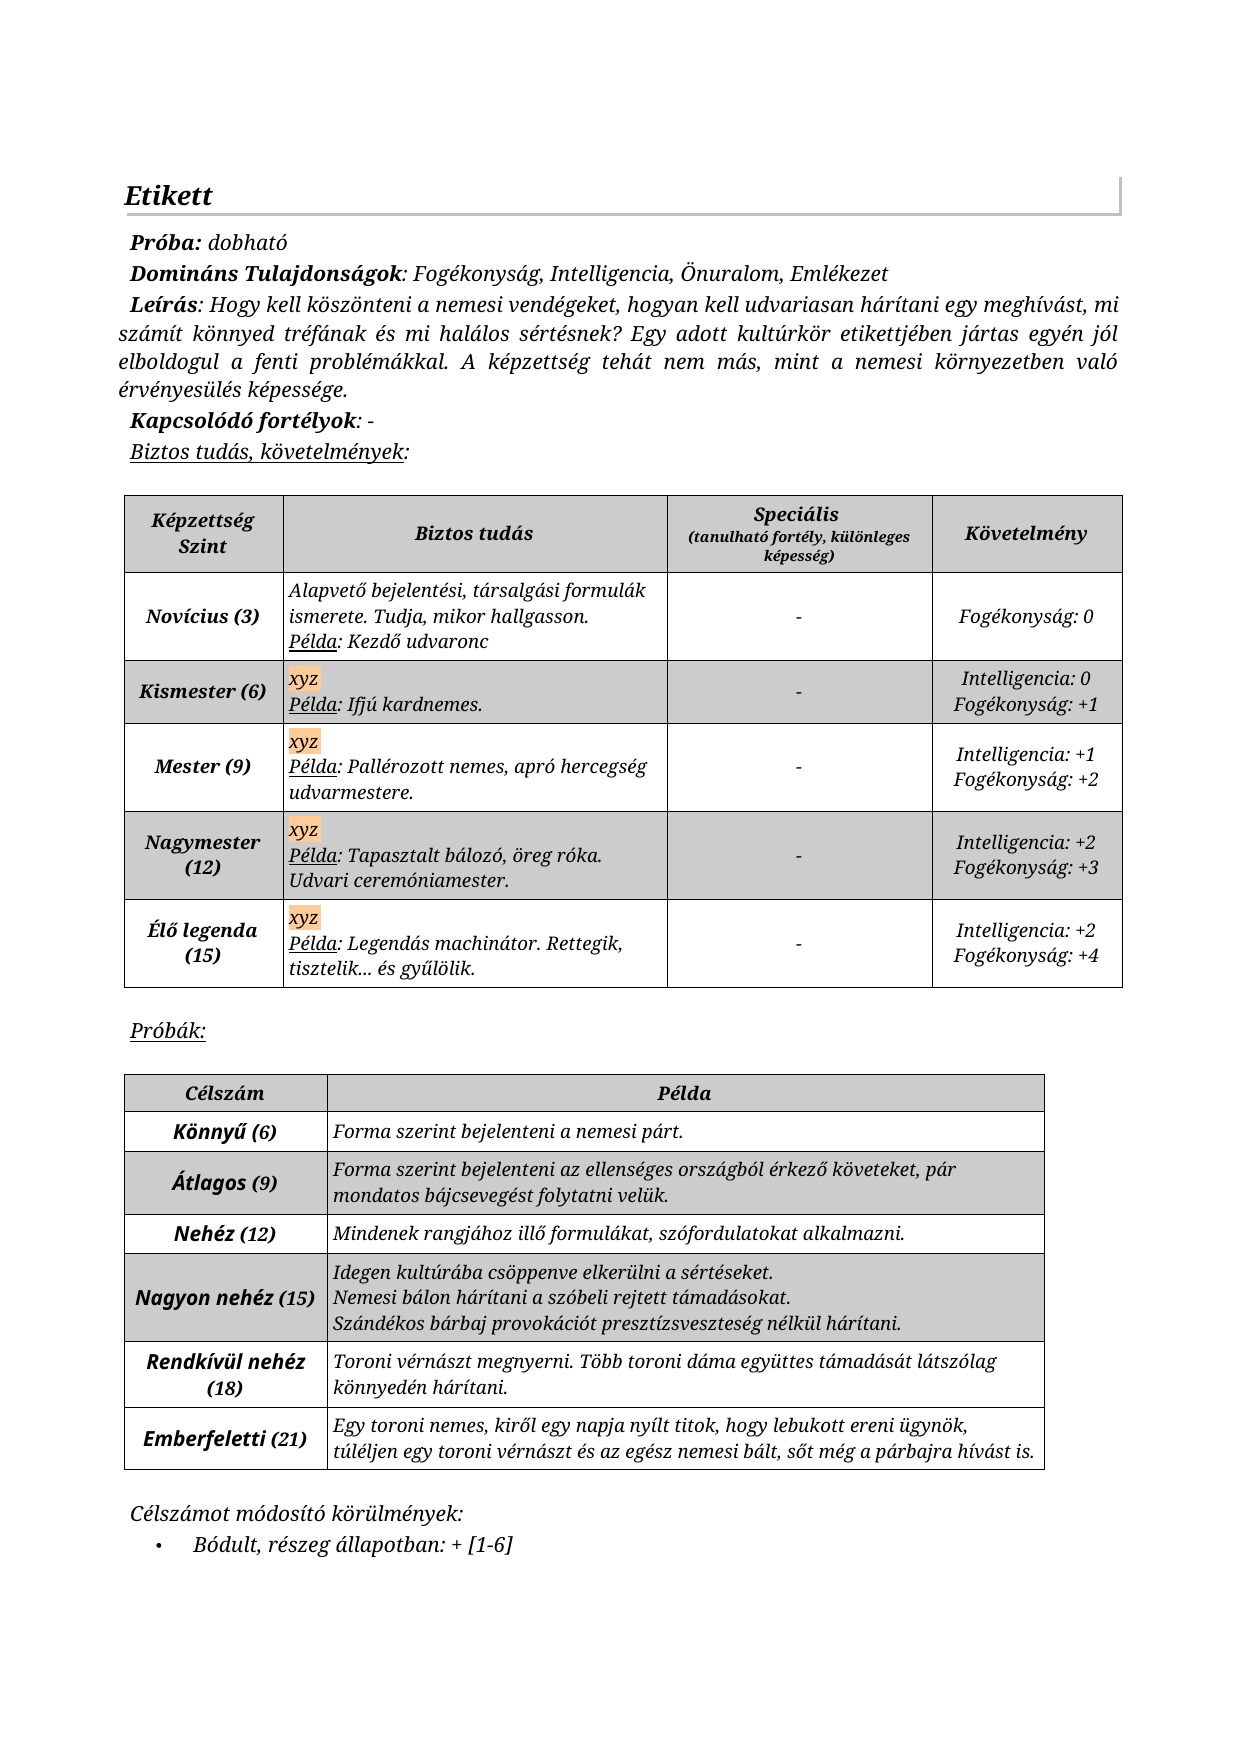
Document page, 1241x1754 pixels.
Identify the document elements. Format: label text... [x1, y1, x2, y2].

table_cell Nagyon nehéz (15) [125, 1254, 327, 1341]
table_cell Intelligencia: +2 Fogékonyság: +3 [933, 812, 1122, 899]
table_cell Rendkívül nehéz (18) [125, 1342, 327, 1407]
text Leírás: Hogy kell köszönteni a nemesi vendégeket, hogyan kell udvariasan hárítani egy meghívást, mi számít könnyed tréfának és mi halálos sértésnek? Egy adott kultúrkör etikettjében jártas egyén jól elboldogul a fenti problémákkal. A képzettség tehát nem más, mint a nemesi környezetben való érvényesülés képessége. [118, 290, 1122, 403]
text Próbák: [118, 1016, 1122, 1045]
table_cell Alapvető bejelentési, társalgási formulák ismerete. Tudja, mikor hallgasson. Példa: Kezdő udvaronc [284, 573, 667, 660]
table_cell Élő legenda (15) [125, 900, 283, 987]
table_header Biztos tudás [284, 496, 667, 572]
table_cell Kismester (6) [125, 661, 283, 723]
table_cell Átlagos (9) [125, 1152, 327, 1214]
table_cell - [668, 573, 932, 660]
table_cell Forma szerint bejelenteni a nemesi párt. [328, 1112, 1044, 1151]
table_cell Könnyű (6) [125, 1112, 327, 1151]
table_cell Idegen kultúrába csöppenve elkerülni a sértéseket. Nemesi bálon hárítani a szóbeli rejtett támadásokat. Szándékos bárbaj provokációt presztízsveszteség nélkül hárítani. [328, 1254, 1044, 1341]
table_cell Egy toroni nemes, kiről egy napja nyílt titok, hogy lebukott ereni ügynök, túléljen egy toroni vérnászt és az egész nemesi bált, sőt még a párbajra hívást is. [328, 1408, 1044, 1469]
table_cell Fogékonyság: 0 [933, 573, 1122, 660]
text Próba: dobható [118, 228, 1122, 256]
table_cell - [668, 724, 932, 811]
table_cell Intelligencia: +2 Fogékonyság: +4 [933, 900, 1122, 987]
table_cell Mindenek rangjához illő formulákat, szófordulatokat alkalmazni. [328, 1215, 1044, 1253]
table_cell Emberfeletti (21) [125, 1408, 327, 1469]
text Célszámot módosító körülmények: [118, 1499, 1122, 1527]
table_cell Mester (9) [125, 724, 283, 811]
table_cell Forma szerint bejelenteni az ellenséges országból érkező követeket, pár mondatos bájcsevegést folytatni velük. [328, 1152, 1044, 1214]
text Biztos tudás, követelmények: [118, 437, 1122, 466]
table_cell xyz Példa: Tapasztalt bálozó, öreg róka. Udvari ceremóniamester. [284, 812, 667, 899]
table_header Követelmény [933, 496, 1122, 572]
list Bódult, részeg állapotban: + [1-6] [156, 1530, 1122, 1558]
table_header Célszám [125, 1075, 327, 1111]
table_cell Nehéz (12) [125, 1215, 327, 1253]
table_cell Intelligencia: +1 Fogékonyság: +2 [933, 724, 1122, 811]
table_cell Toroni vérnászt megnyerni. Több toroni dáma együttes támadását látszólag könnyedén hárítani. [328, 1342, 1044, 1407]
table_cell - [668, 900, 932, 987]
subtitle Etikett [124, 177, 1119, 213]
table_cell Novícius (3) [125, 573, 283, 660]
table_header Speciális (tanulható fortély, különleges képesség) [668, 496, 932, 572]
table_cell - [668, 812, 932, 899]
table_cell xyz Példa: Ifjú kardnemes. [284, 661, 667, 723]
text Domináns Tulajdonságok: Fogékonyság, Intelligencia, Önuralom, Emlékezet [118, 259, 1122, 287]
table_cell - [668, 661, 932, 723]
table_header Példa [328, 1075, 1044, 1111]
table_cell xyz Példa: Legendás machinátor. Rettegik, tisztelik... és gyűlölik. [284, 900, 667, 987]
table_cell Nagymester (12) [125, 812, 283, 899]
text Kapcsolódó fortélyok: - [118, 406, 1122, 434]
table_cell Intelligencia: 0 Fogékonyság: +1 [933, 661, 1122, 723]
table_header Képzettség Szint [125, 496, 283, 572]
table_cell xyz Példa: Pallérozott nemes, apró hercegség udvarmestere. [284, 724, 667, 811]
